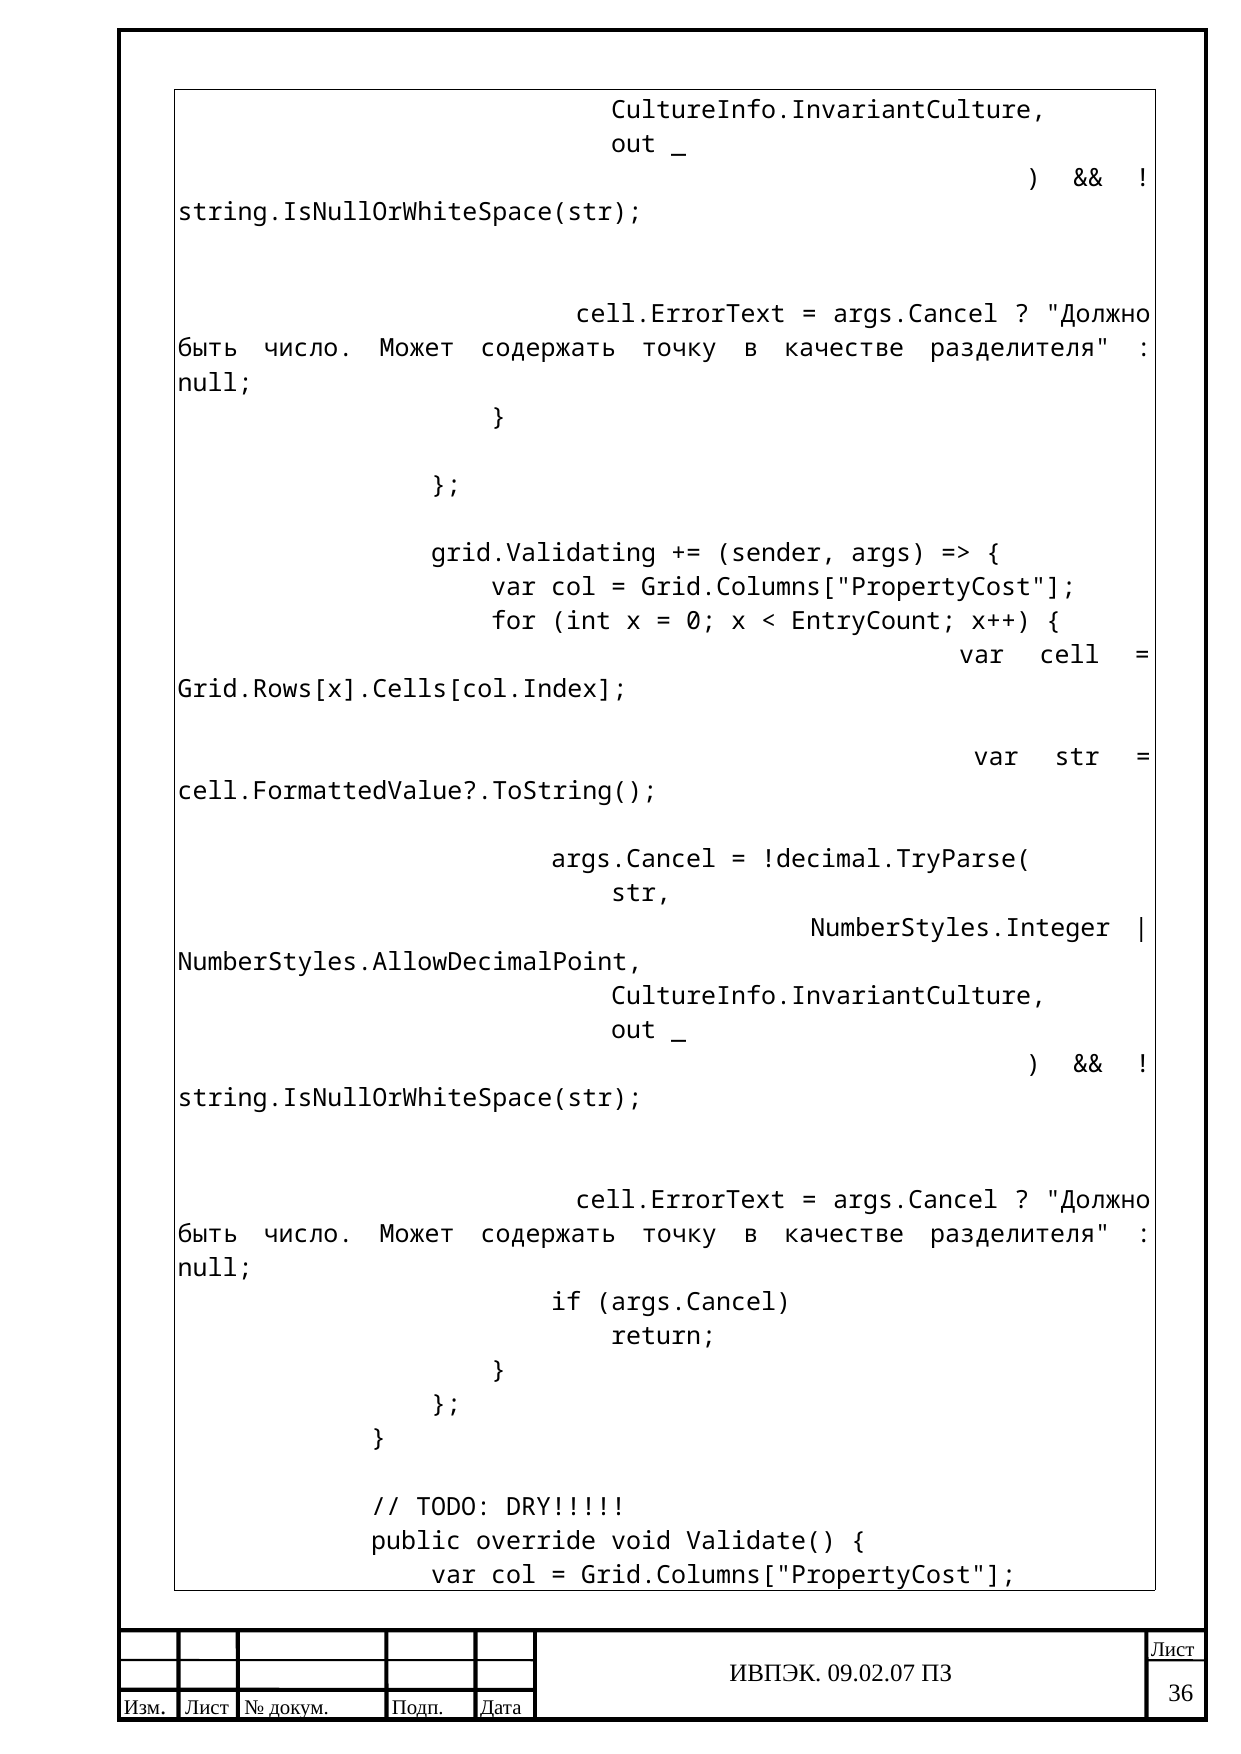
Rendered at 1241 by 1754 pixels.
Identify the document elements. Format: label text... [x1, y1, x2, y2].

text public override void Validate() { [177, 1522, 1152, 1556]
text }; [177, 466, 1152, 500]
text cell.ErrorText = args.Cancel ? "Должно быть число. Может содержать точку в качестве разделителя" : null; [177, 1182, 1152, 1284]
text var cell = Grid.Rows[x].Cells[col.Index]; [177, 637, 1152, 705]
text ) && !string.IsNullOrWhiteSpace(str); [177, 1045, 1152, 1113]
text out _ [177, 1011, 1152, 1045]
text } [177, 398, 1152, 432]
text ) && !string.IsNullOrWhiteSpace(str); [177, 160, 1152, 228]
text }; [177, 1386, 1152, 1420]
text } [177, 1420, 1152, 1454]
text CultureInfo.InvariantCulture, [177, 977, 1152, 1011]
text for (int x = 0; x < EntryCount; x++) { [177, 603, 1152, 637]
text NumberStyles.Integer | NumberStyles.AllowDecimalPoint, [177, 909, 1152, 977]
text args.Cancel = !decimal.TryParse( [177, 841, 1152, 875]
text grid.Validating += (sender, args) => { [177, 534, 1152, 568]
text var col = Grid.Columns["PropertyCost"]; [177, 1556, 1152, 1590]
text // TODO: DRY!!!!! [177, 1488, 1152, 1522]
text return; [177, 1318, 1152, 1352]
text cell.ErrorText = args.Cancel ? "Должно быть число. Может содержать точку в качестве разделителя" : null; [177, 296, 1152, 398]
text CultureInfo.InvariantCulture, [175, 90, 1155, 126]
text } [177, 1352, 1152, 1386]
text var str = cell.FormattedValue?.ToString(); [177, 739, 1152, 807]
text str, [177, 875, 1152, 909]
text out _ [177, 126, 1152, 160]
text if (args.Cancel) [177, 1284, 1152, 1318]
text var col = Grid.Columns["PropertyCost"]; [177, 568, 1152, 603]
